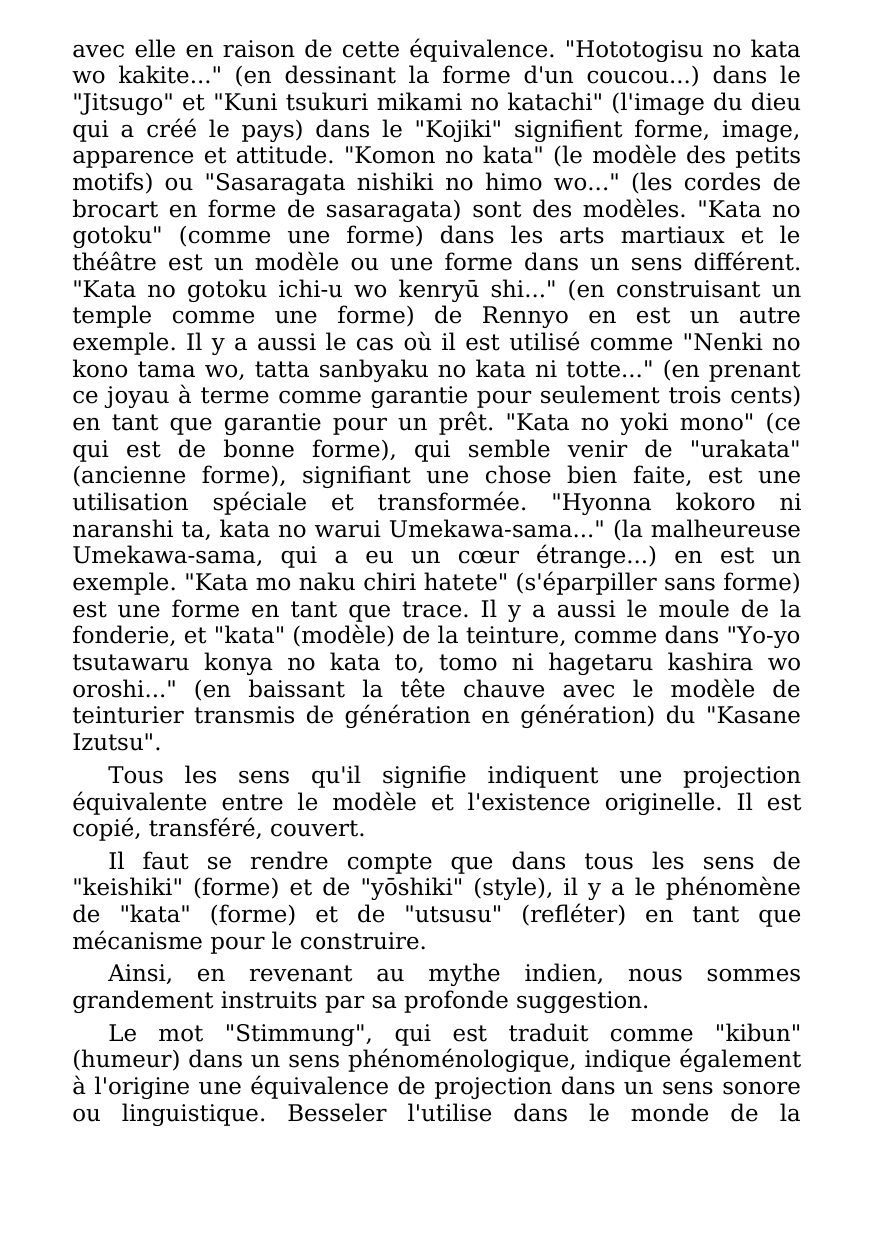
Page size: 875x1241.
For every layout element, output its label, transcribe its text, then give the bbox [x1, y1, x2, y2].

text Le mot "Stimmung", qui est traduit comme "kibun" (humeur) dans un sens phénoménologique, indique également à l'origine une équivalence de projection dans un sens sonore ou linguistique. Besseler l'utilise dans le monde de la [72, 1020, 802, 1126]
text Il faut se rendre compte que dans tous les sens de "keishiki" (forme) et de "yōshiki" (style), il y a le phénomène de "kata" (forme) et de "utsusu" (refléter) en tant que mécanisme pour le construire. [72, 848, 802, 954]
text Tous les sens qu'il signifie indiquent une projection équivalente entre le modèle et l'existence originelle. Il est copié, transféré, couvert. [72, 762, 802, 842]
text avec elle en raison de cette équivalence. "Hototogisu no kata wo kakite..." (en dessinant la forme d'un coucou...) dans le "Jitsugo" et "Kuni tsukuri mikami no katachi" (l'image du dieu qui a créé le pays) dans le "Kojiki" signifient forme, image, apparence et attitude. "Komon no kata" (le modèle des petits motifs) ou "Sasaragata nishiki no himo wo..." (les cordes de brocart en forme de sasaragata) sont des modèles. "Kata no gotoku" (comme une forme) dans les arts martiaux et le théâtre est un modèle ou une forme dans un sens différent. "Kata no gotoku ichi-u wo kenryū shi..." (en construisant un temple comme une forme) de Rennyo en est un autre exemple. Il y a aussi le cas où il est utilisé comme "Nenki no kono tama wo, tatta sanbyaku no kata ni totte..." (en prenant ce joyau à terme comme garantie pour seulement trois cents) en tant que garantie pour un prêt. "Kata no yoki mono" (ce qui est de bonne forme), qui semble venir de "urakata" (ancienne forme), signifiant une chose bien faite, est une utilisation spéciale et transformée. "Hyonna kokoro ni naranshi ta, kata no warui Umekawa-sama..." (la malheureuse Umekawa-sama, qui a eu un cœur étrange...) en est un exemple. "Kata mo naku chiri hatete" (s'éparpiller sans forme) est une forme en tant que trace. Il y a aussi le moule de la fonderie, et "kata" (modèle) de la teinture, comme dans "Yo-yo tsutawaru konya no kata to, tomo ni hagetaru kashira wo oroshi..." (en baissant la tête chauve avec le modèle de teinturier transmis de génération en génération) du "Kasane Izutsu". [72, 36, 802, 756]
text Ainsi, en revenant au mythe indien, nous sommes grandement instruits par sa profonde suggestion. [72, 961, 802, 1014]
